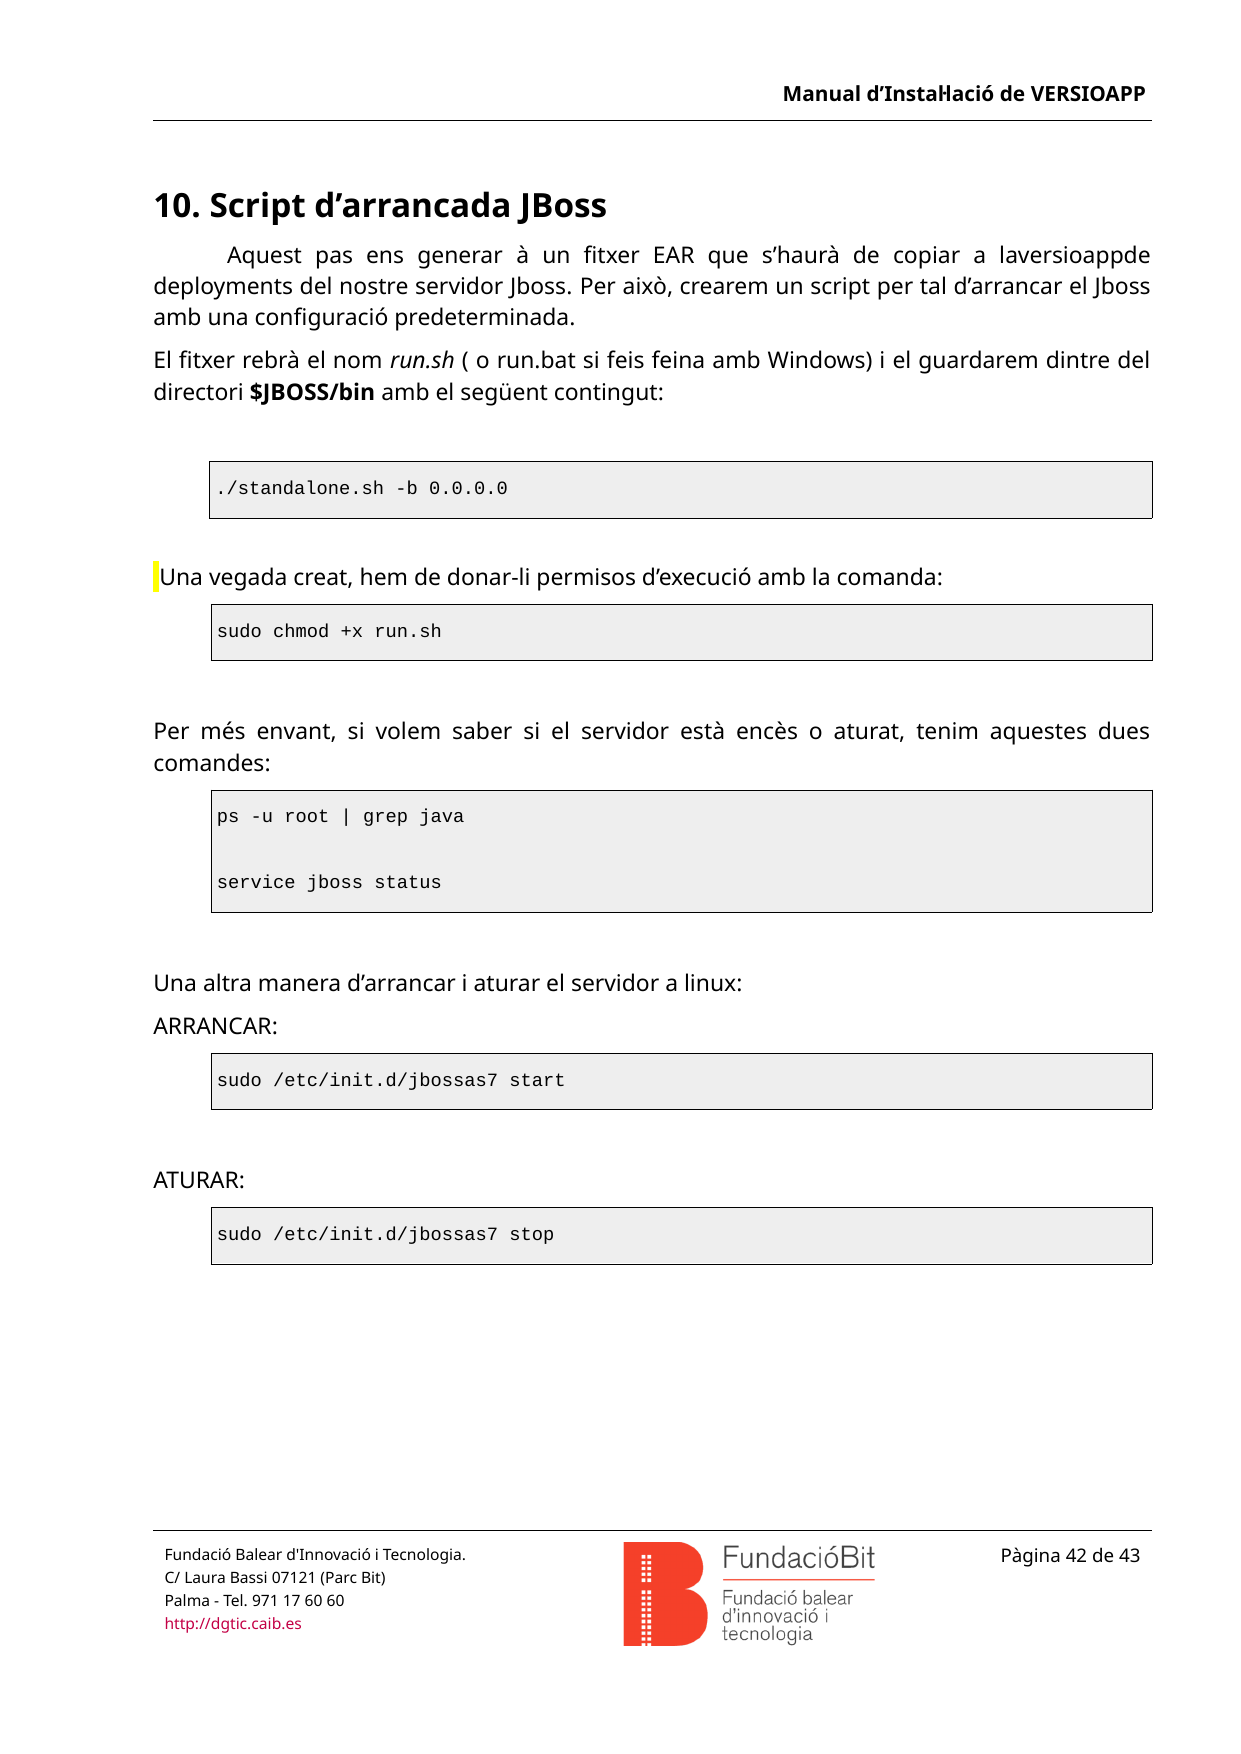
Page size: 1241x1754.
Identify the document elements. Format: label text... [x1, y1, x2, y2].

picture [623, 1542, 875, 1646]
text ARRANCAR: [153, 1010, 1152, 1041]
text ATURAR: [153, 1164, 1152, 1195]
table_header ./standalone.sh -b 0.0.0.0 [210, 462, 1152, 518]
table_header ps -u root | grep java service jboss status [212, 791, 1152, 912]
text Una vegada creat, hem de donar-li permisos d’execució amb la comanda: [153, 530, 1152, 592]
text Una altra manera d’arrancar i aturar el servidor a linux: [153, 967, 1152, 998]
table_header sudo /etc/init.d/jbossas7 start [212, 1054, 1152, 1109]
text El fitxer rebrà el nom run.sh ( o run.bat si feis feina amb Windows) i el guardarem dintre del directori $JBOSS/bin amb el següent contingut: [153, 344, 1152, 407]
table_header sudo /etc/init.d/jbossas7 stop [212, 1208, 1152, 1263]
subtitle Script d’arrancada JBoss [153, 181, 1152, 227]
text Aquest pas ens generar à un fitxer EAR que s’haurà de copiar a laversioappde deployments del nostre servidor Jboss. Per això, crearem un script per tal d’arrancar el Jboss amb una configuració predeterminada. [153, 239, 1152, 332]
table_header sudo chmod +x run.sh [212, 605, 1152, 660]
text Per més envant, si volem saber si el servidor està encès o aturat, tenim aquestes dues comandes: [153, 715, 1152, 778]
